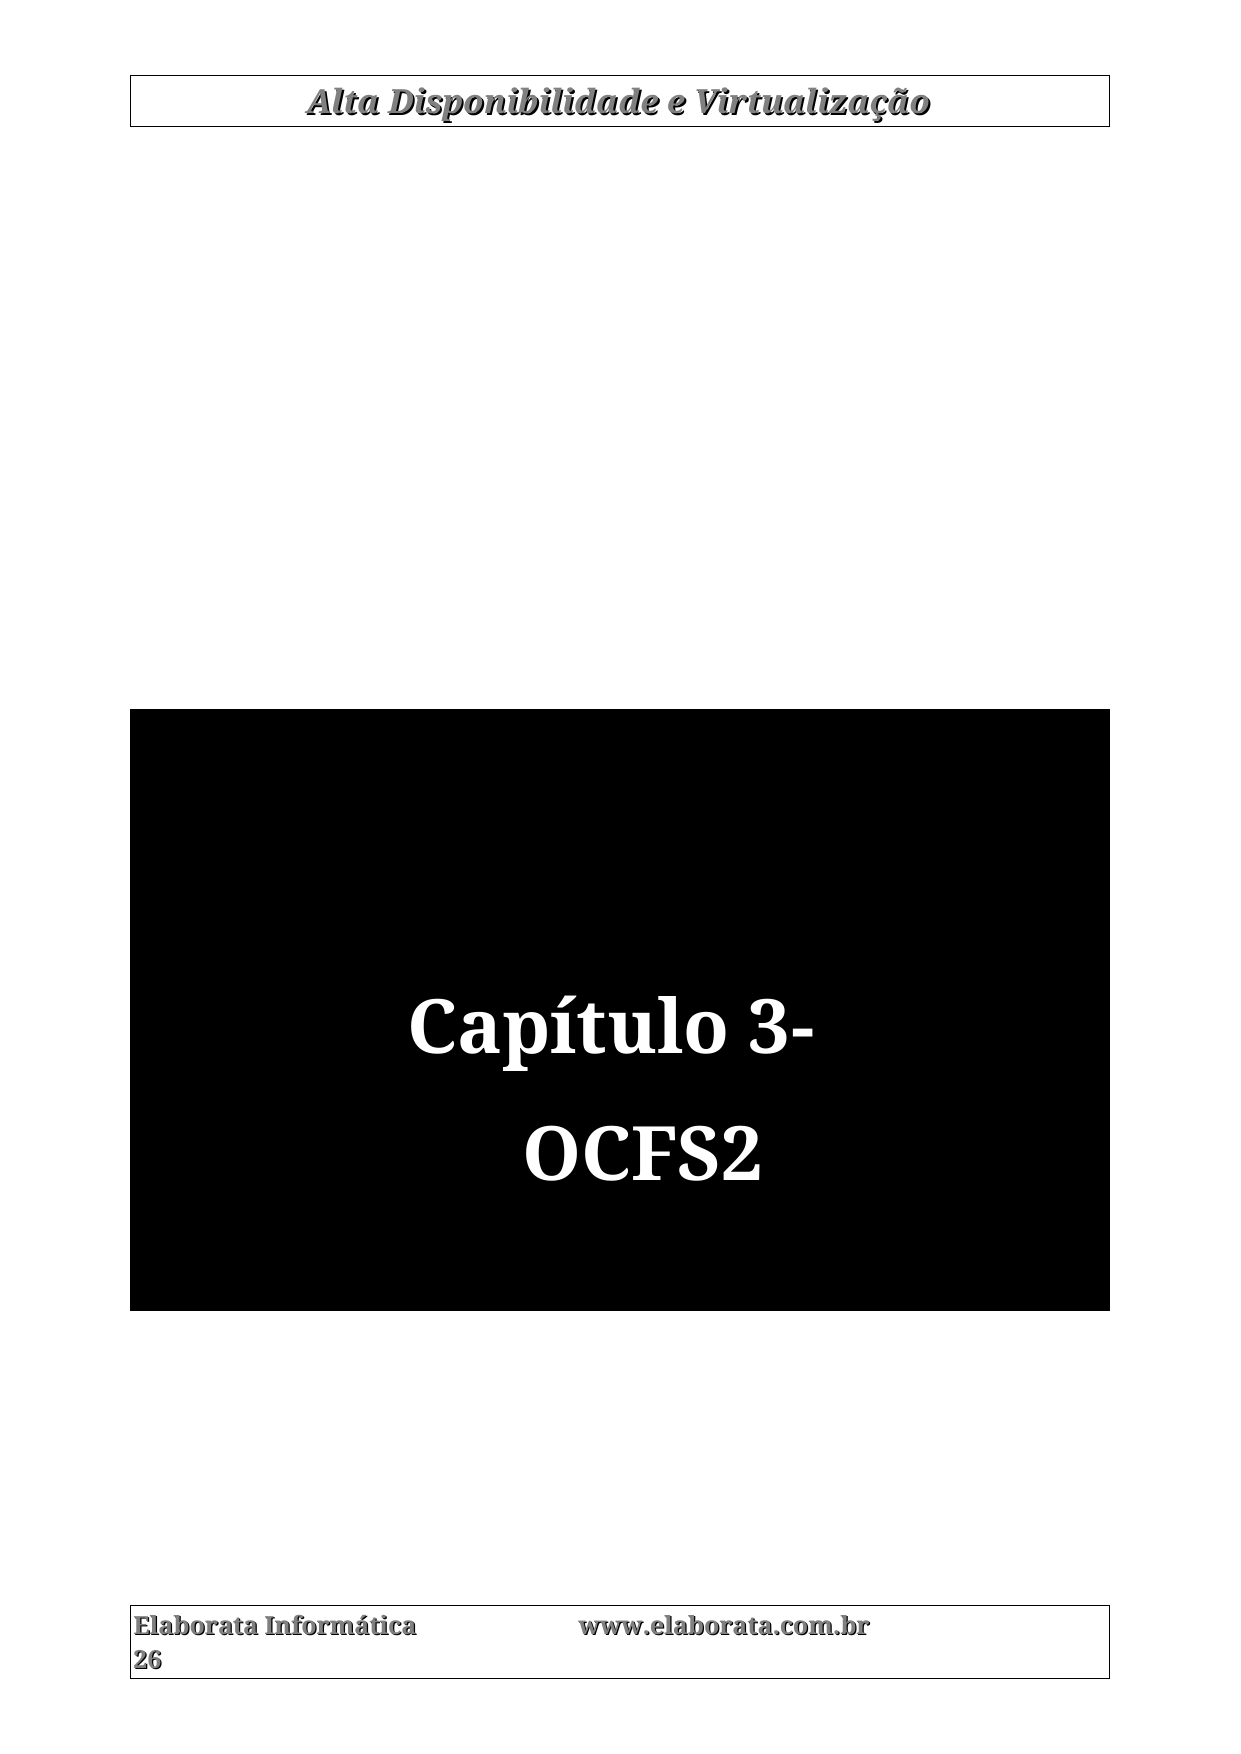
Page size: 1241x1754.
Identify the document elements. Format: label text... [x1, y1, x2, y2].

subtitle OCFS2 [130, 1100, 1110, 1202]
subtitle - [130, 973, 1110, 1075]
